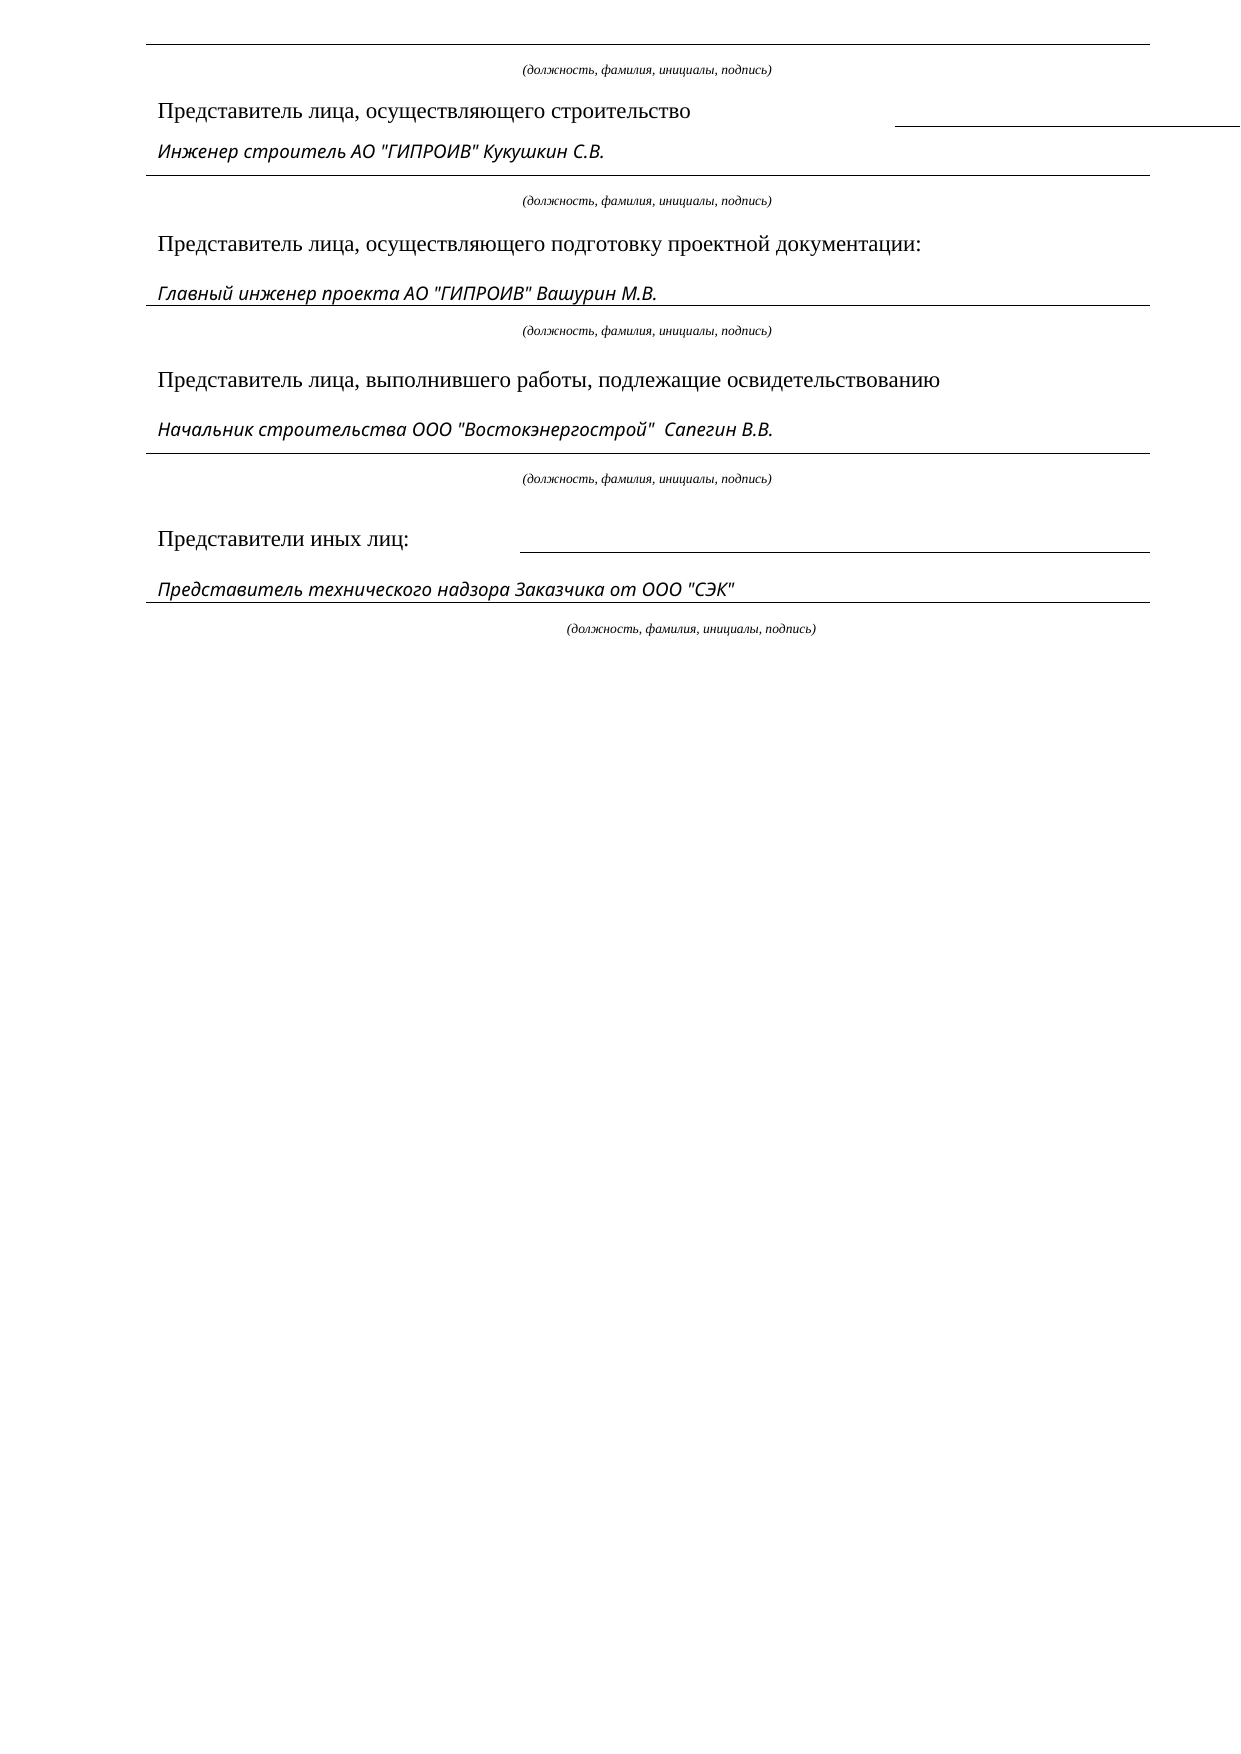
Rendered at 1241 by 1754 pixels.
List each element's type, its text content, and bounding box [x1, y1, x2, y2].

table_cell (должность, фамилия, инициалы, подпись) [146, 306, 1149, 355]
table_cell [1150, 257, 1240, 305]
table_cell [1150, 453, 1240, 503]
table_cell Представители иных лиц: [146, 503, 520, 552]
table_cell Начальник строительства ООО "Востокэнергострой" Сапегин В.В. [146, 404, 1149, 453]
table_cell (должность, фамилия, инициалы, подпись) [146, 45, 1149, 94]
table_cell [1150, 503, 1240, 552]
table_cell [520, 503, 1149, 552]
table_cell [895, 94, 1240, 126]
table_cell Представитель лица, выполнившего работы, подлежащие освидетельствованию [146, 355, 1149, 404]
table_cell [1150, 552, 1240, 602]
table_cell [1150, 404, 1240, 453]
table_cell Представитель лица, осуществляющего строительство [146, 94, 895, 126]
table_cell Представитель лица, осуществляющего подготовку проектной документации: [146, 225, 1144, 257]
table_cell [1150, 355, 1240, 404]
table_cell Представитель технического надзора Заказчика от ООО "СЭК" [146, 552, 1149, 602]
table_cell Инженер строитель АО "ГИПРОИВ" Кукушкин С.В. [146, 126, 1149, 175]
table_cell Главный инженер проекта АО "ГИПРОИВ" Вашурин М.В. [146, 257, 1149, 305]
table_cell (должность, фамилия, инициалы, подпись) [146, 603, 1149, 652]
table_cell (должность, фамилия, инициалы, подпись) [146, 454, 1149, 503]
table_cell (должность, фамилия, инициалы, подпись) [146, 176, 1149, 225]
table_cell [1144, 225, 1240, 257]
table_cell [1150, 44, 1240, 94]
table_cell [1150, 602, 1240, 652]
table_cell [1150, 127, 1240, 175]
table_cell [1150, 305, 1240, 355]
table_cell [1150, 175, 1240, 225]
